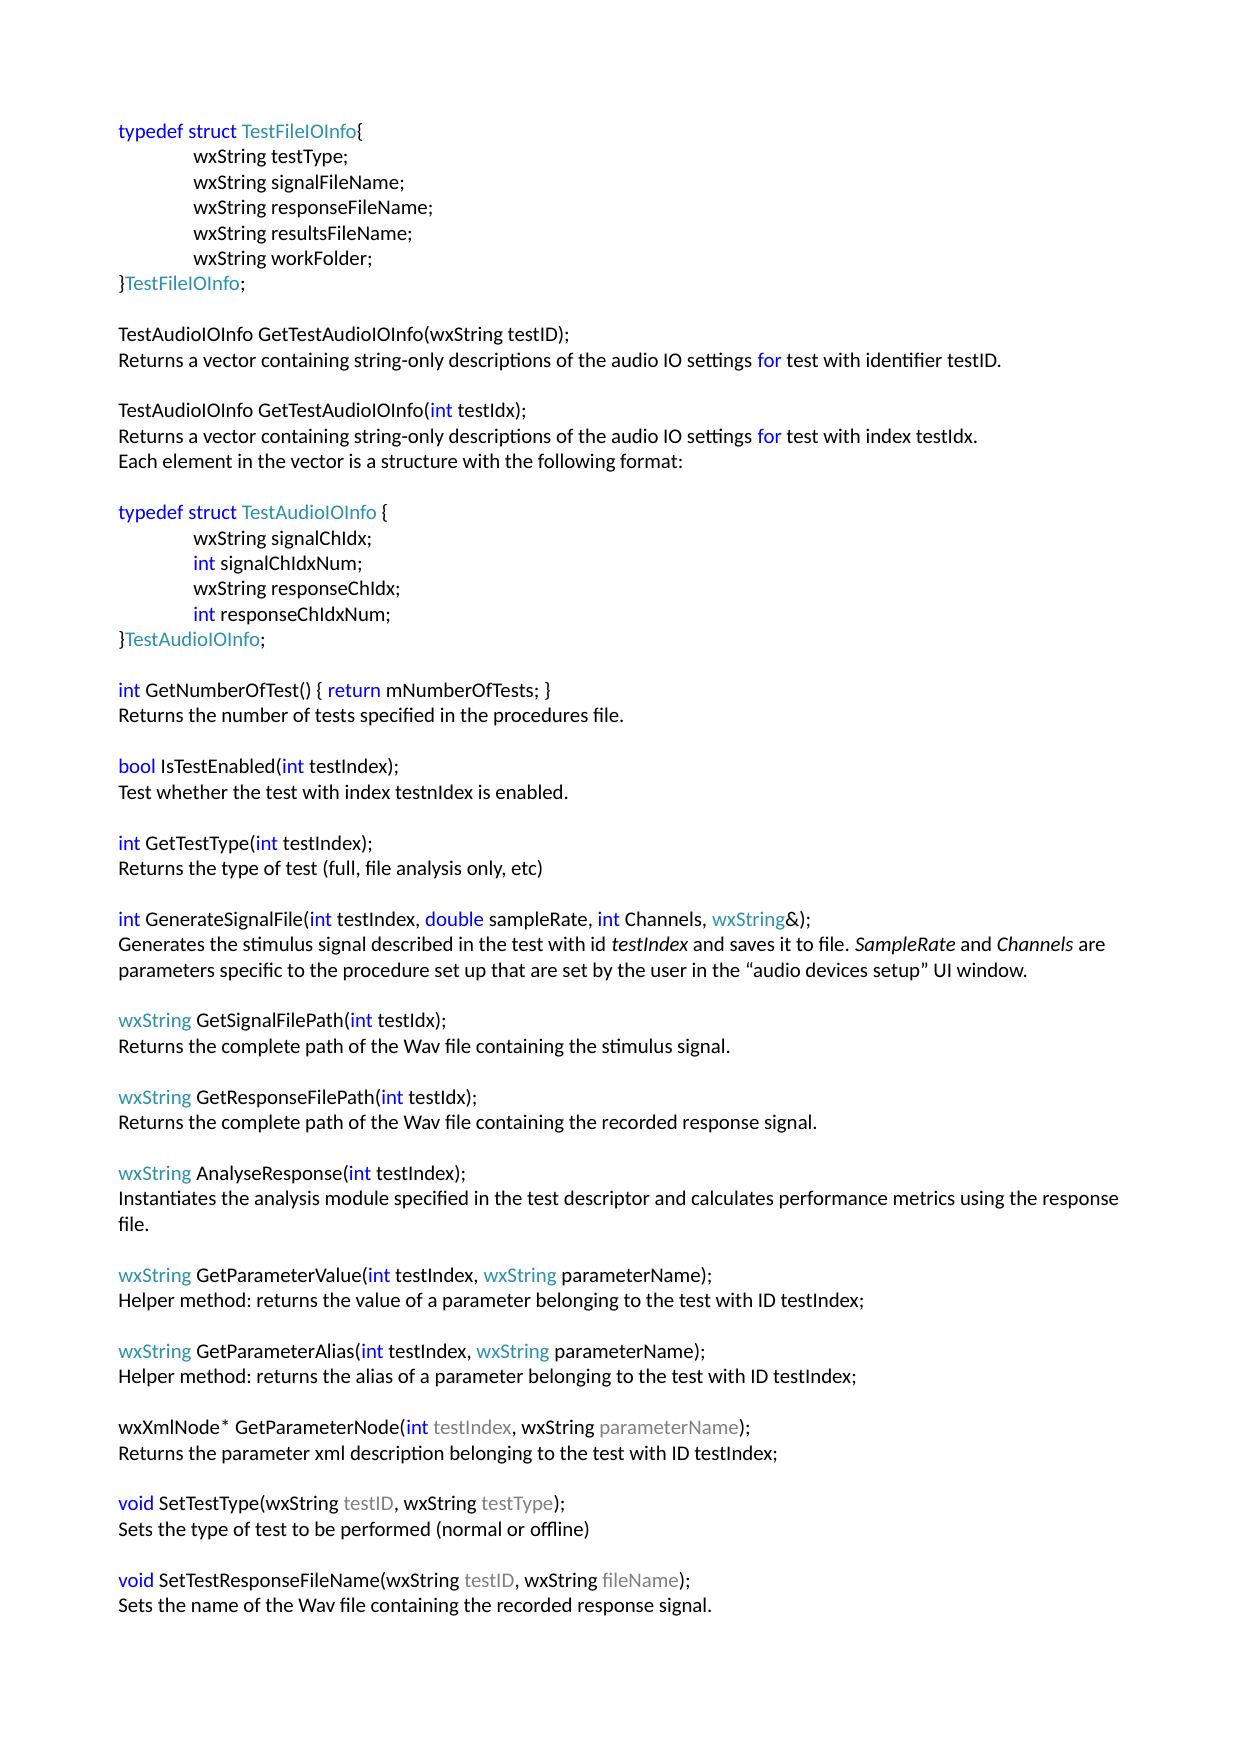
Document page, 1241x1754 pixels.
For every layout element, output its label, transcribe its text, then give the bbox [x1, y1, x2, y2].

text wxString responseFileName; [118, 194, 1122, 220]
text TestAudioIOInfo GetTestAudioIOInfo(int testIdx); [118, 398, 1122, 423]
text Each element in the vector is a structure with the following format: [118, 448, 1122, 474]
text Sets the type of test to be performed (normal or offline) [118, 1516, 1122, 1541]
text wxString testType; [118, 143, 1122, 169]
text wxString responseChIdx; [118, 576, 1122, 601]
text }TestAudioIOInfo; [118, 626, 1122, 652]
text void SetTestResponseFileName(wxString testID, wxString fileName); [118, 1567, 1122, 1592]
text Helper method: returns the value of a parameter belonging to the test with ID testIndex; [118, 1287, 1122, 1313]
text typedef struct TestFileIOInfo{ [118, 118, 1122, 143]
text Returns the parameter xml description belonging to the test with ID testIndex; [118, 1440, 1122, 1465]
text wxString GetSignalFilePath(int testIdx); [118, 1008, 1122, 1033]
text Sets the name of the Wav file containing the recorded response signal. [118, 1592, 1122, 1618]
text wxString signalFileName; [118, 169, 1122, 194]
text wxString GetResponseFilePath(int testIdx); [118, 1084, 1122, 1109]
text int responseChIdxNum; [118, 601, 1122, 626]
text Helper method: returns the alias of a parameter belonging to the test with ID testIndex; [118, 1363, 1122, 1389]
text Returns the complete path of the Wav file containing the recorded response signal. [118, 1109, 1122, 1135]
text Returns the number of tests specified in the procedures file. [118, 703, 1122, 728]
text TestAudioIOInfo GetTestAudioIOInfo(wxString testID); [118, 321, 1122, 347]
text wxString GetParameterAlias(int testIndex, wxString parameterName); [118, 1338, 1122, 1363]
text wxString AnalyseResponse(int testIndex); [118, 1160, 1122, 1186]
text Returns the complete path of the Wav file containing the stimulus signal. [118, 1033, 1122, 1058]
text int signalChIdxNum; [118, 550, 1122, 576]
text Instantiates the analysis module specified in the test descriptor and calculates performance metrics using the response file. [118, 1186, 1122, 1236]
text bool IsTestEnabled(int testIndex); [118, 753, 1122, 779]
text Test whether the test with index testnIdex is enabled. [118, 779, 1122, 804]
text Generates the stimulus signal described in the test with id testIndex and saves it to file. SampleRate and Channels are parameters specific to the procedure set up that are set by the user in the “audio devices setup” UI window. [118, 931, 1122, 982]
text }TestFileIOInfo; [118, 271, 1122, 296]
text wxString resultsFileName; [118, 220, 1122, 245]
text wxString workFolder; [118, 245, 1122, 271]
text Returns a vector containing string-only descriptions of the audio IO settings for test with index testIdx. [118, 423, 1122, 448]
text Returns a vector containing string-only descriptions of the audio IO settings for test with identifier testID. [118, 347, 1122, 372]
text wxString GetParameterValue(int testIndex, wxString parameterName); [118, 1262, 1122, 1287]
text int GetTestType(int testIndex); [118, 830, 1122, 855]
text void SetTestType(wxString testID, wxString testType); [118, 1491, 1122, 1516]
text int GetNumberOfTest() { return mNumberOfTests; } [118, 677, 1122, 703]
text typedef struct TestAudioIOInfo { [118, 499, 1122, 525]
text int GenerateSignalFile(int testIndex, double sampleRate, int Channels, wxString&); [118, 906, 1122, 931]
text Returns the type of test (full, file analysis only, etc) [118, 855, 1122, 881]
text wxString signalChIdx; [118, 525, 1122, 550]
text wxXmlNode* GetParameterNode(int testIndex, wxString parameterName); [118, 1414, 1122, 1440]
